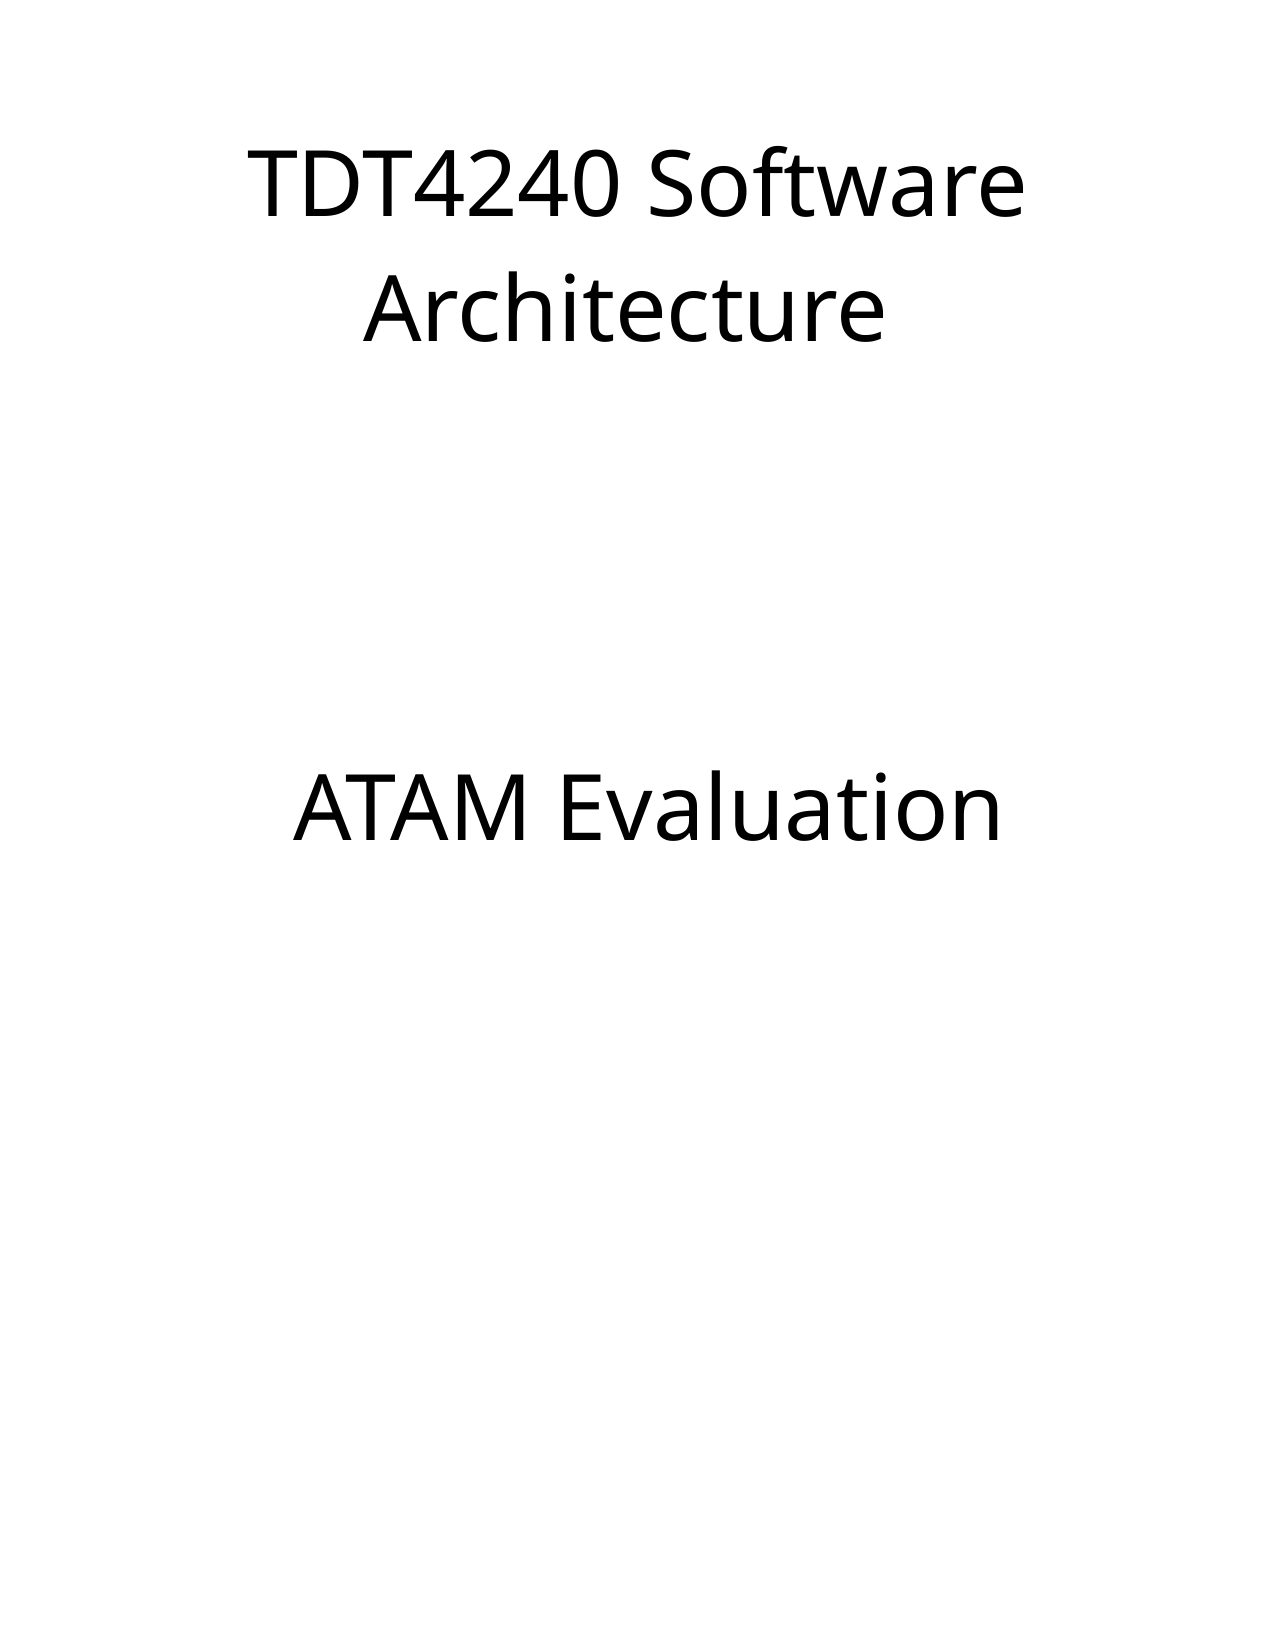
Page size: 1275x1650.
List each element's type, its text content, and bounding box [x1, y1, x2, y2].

text TDT4240 Software Architecture [118, 118, 1157, 368]
text ATAM Evaluation [118, 743, 1157, 867]
